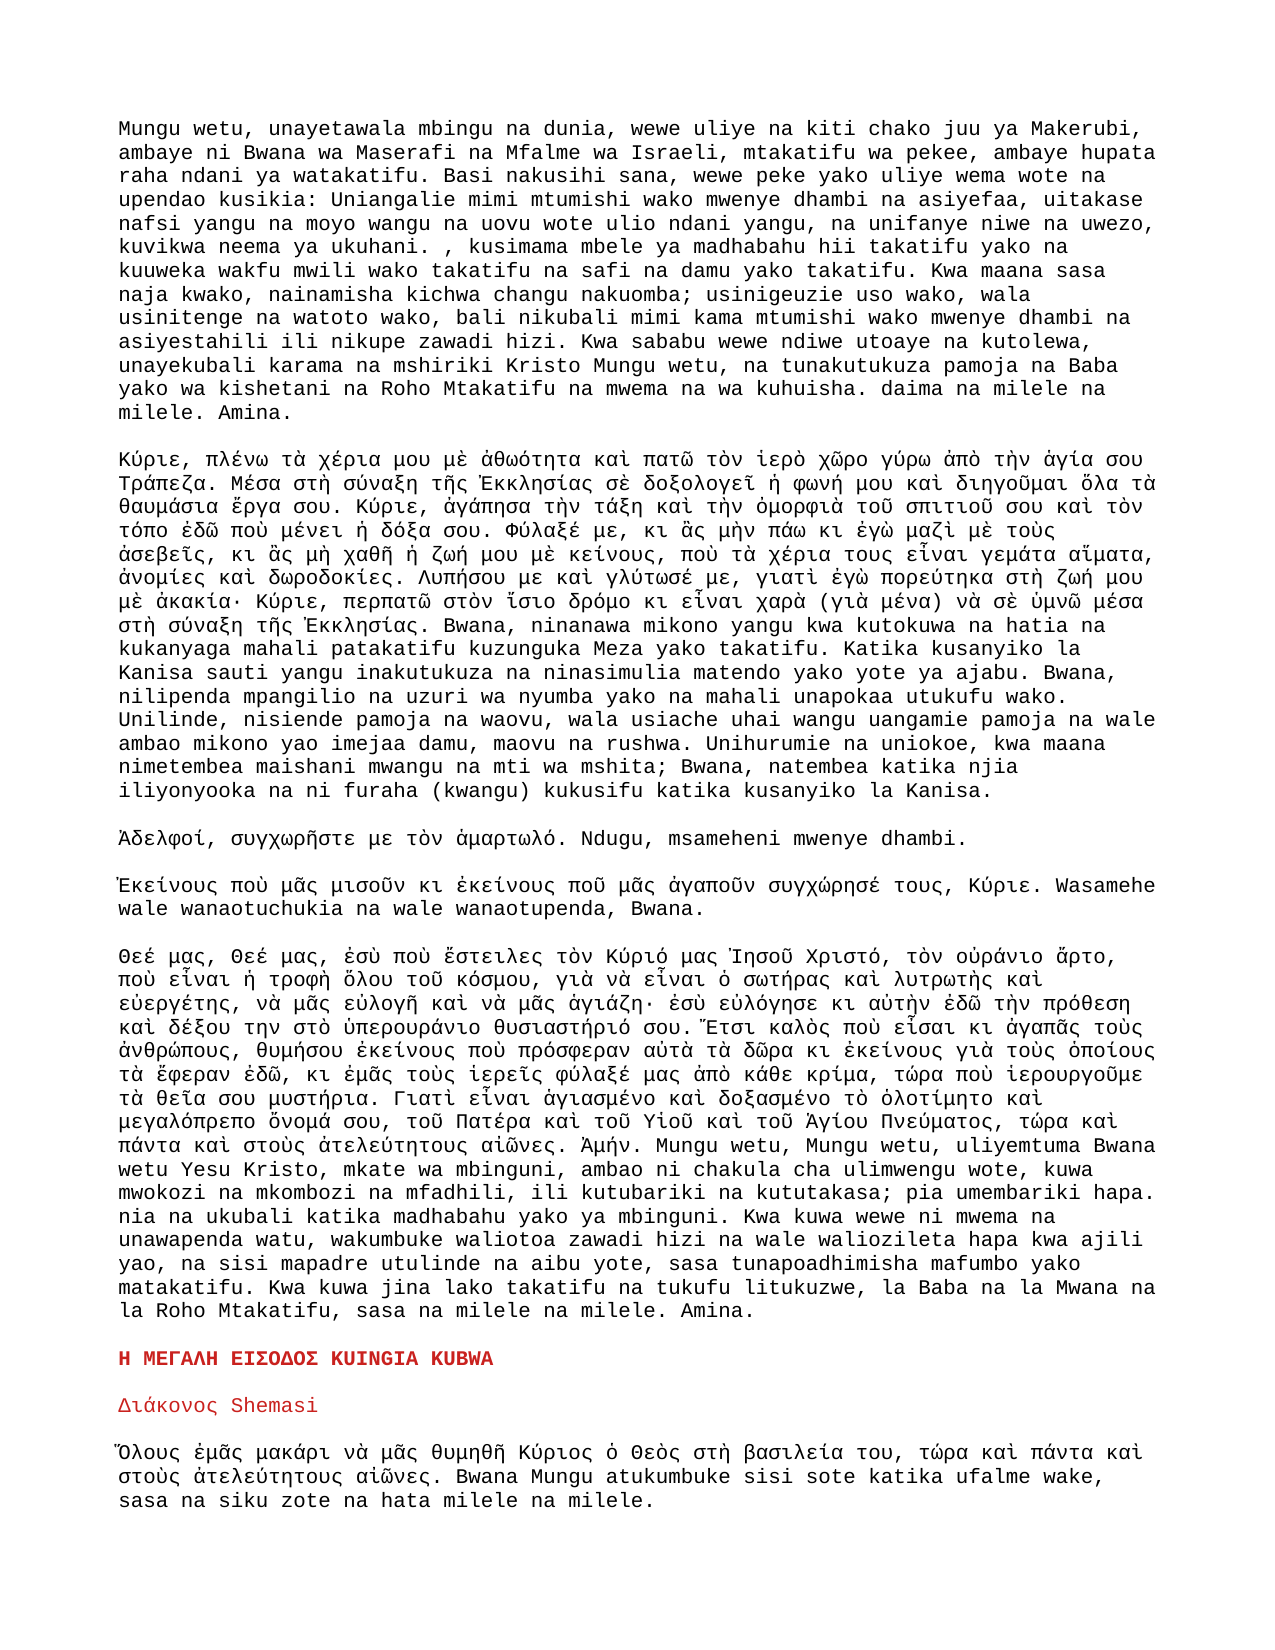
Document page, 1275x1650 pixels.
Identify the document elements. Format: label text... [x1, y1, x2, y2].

text Mungu wetu, unayetawala mbingu na dunia, wewe uliye na kiti chako juu ya Makerubi, ambaye ni Bwana wa Maserafi na Mfalme wa Israeli, mtakatifu wa pekee, ambaye hupata raha ndani ya watakatifu. Basi nakusihi sana, wewe peke yako uliye wema wote na upendao kusikia: Uniangalie mimi mtumishi wako mwenye dhambi na asiyefaa, uitakase nafsi yangu na moyo wangu na uovu wote ulio ndani yangu, na unifanye niwe na uwezo, kuvikwa neema ya ukuhani. , kusimama mbele ya madhabahu hii takatifu yako na kuuweka wakfu mwili wako takatifu na safi na damu yako takatifu. Kwa maana sasa naja kwako, nainamisha kichwa changu nakuomba; usinigeuzie uso wako, wala usinitenge na watoto wako, bali nikubali mimi kama mtumishi wako mwenye dhambi na asiyestahili ili nikupe zawadi hizi. Kwa sababu wewe ndiwe utoaye na kutolewa, unayekubali karama na mshiriki Kristo Mungu wetu, na tunakutukuza pamoja na Baba yako wa kishetani na Roho Mtakatifu na mwema na wa kuhuisha. daima na milele na milele. Amina. [118, 118, 1157, 426]
text Θεέ μας, Θεέ μας, ἐσὺ ποὺ ἔστειλες τὸν Κύριό μας Ἰησοῦ Χριστό, τὸν οὐράνιο ἄρτο, ποὺ εἶναι ἡ τροφὴ ὅλου τοῦ κόσμου, γιὰ νὰ εἶναι ὁ σωτήρας καὶ λυτρωτὴς καὶ εὐεργέτης, νὰ μᾶς εὐλογῆ καὶ νὰ μᾶς ἁγιάζη· ἐσὺ εὐλόγησε κι αὐτὴν ἐδῶ τὴν πρόθεση καὶ δέξου την στὸ ὑπερουράνιο θυσιαστήριό σου. Ἔτσι καλὸς ποὺ εἶσαι κι ἀγαπᾶς τοὺς ἀνθρώπους, θυμήσου ἐκείνους ποὺ πρόσφεραν αὐτὰ τὰ δῶρα κι ἐκείνους γιὰ τοὺς ὁποίους τὰ ἔφεραν ἐδῶ, κι ἐμᾶς τοὺς ἱερεῖς φύλαξέ μας ἀπὸ κάθε κρίμα, τώρα ποὺ ἱερουργοῦμε τὰ θεῖα σου μυστήρια. Γιατὶ εἶναι ἁγιασμένο καὶ δοξασμένο τὸ ὁλοτίμητο καὶ μεγαλόπρεπο ὄνομά σου, τοῦ Πατέρα καὶ τοῦ Υἱοῦ καὶ τοῦ Ἁγίου Πνεύματος, τώρα καὶ πάντα καὶ στοὺς ἀτελεύτητους αἰῶνες. Ἀμήν. Mungu wetu, Mungu wetu, uliyemtuma Bwana wetu Yesu Kristo, mkate wa mbinguni, ambao ni chakula cha ulimwengu wote, kuwa mwokozi na mkombozi na mfadhili, ili kutubariki na kututakasa; pia umembariki hapa. nia na ukubali katika madhabahu yako ya mbinguni. Kwa kuwa wewe ni mwema na unawapenda watu, wakumbuke waliotoa zawadi hizi na wale waliozileta hapa kwa ajili yao, na sisi mapadre utulinde na aibu yote, sasa tunapoadhimisha mafumbo yako matakatifu. Kwa kuwa jina lako takatifu na tukufu litukuzwe, la Baba na la Mwana na la Roho Mtakatifu, sasa na milele na milele. Amina. [118, 946, 1157, 1324]
text Ἐκείνους ποὺ μᾶς μισοῦν κι ἐκείνους ποῦ μᾶς ἀγαποῦν συγχώρησέ τους, Κύριε. Wasamehe wale wanaotuchukia na wale wanaotupenda, Bwana. [118, 875, 1157, 922]
text Ὅλους ἐμᾶς μακάρι νὰ μᾶς θυμηθῆ Κύριος ὁ Θεὸς στὴ βασιλεία του, τώρα καὶ πάντα καὶ στοὺς ἀτελεύτητους αἰῶνες. Bwana Mungu atukumbuke sisi sote katika ufalme wake, sasa na siku zote na hata milele na milele. [118, 1442, 1157, 1513]
text Ἀδελφοί, συγχωρῆστε με τὸν ἁμαρτωλό. Ndugu, msameheni mwenye dhambi. [118, 827, 1157, 851]
text Διάκονος Shemasi [118, 1395, 1157, 1419]
text Η ΜΕΓΑΛΗ ΕΙΣΟΔΟΣ KUINGIA KUBWA [118, 1348, 1157, 1371]
text Κύριε, πλένω τὰ χέρια μου μὲ ἀθωότητα καὶ πατῶ τὸν ἱερὸ χῶρο γύρω ἀπὸ τὴν ἁγία σου Τράπεζα. Μέσα στὴ σύναξη τῆς Ἐκκλησίας σὲ δοξολογεῖ ἡ φωνή μου καὶ διηγοῦμαι ὅλα τὰ θαυμάσια ἔργα σου. Κύριε, ἀγάπησα τὴν τάξη καὶ τὴν ὀμορφιὰ τοῦ σπιτιοῦ σου καὶ τὸν τόπο ἐδῶ ποὺ μένει ἡ δόξα σου. Φύλαξέ με, κι ἂς μὴν πάω κι ἐγὼ μαζὶ μὲ τοὺς ἀσεβεῖς, κι ἂς μὴ χαθῆ ἡ ζωή μου μὲ κείνους, ποὺ τὰ χέρια τους εἶναι γεμάτα αἵματα, ἀνομίες καὶ δωροδοκίες. Λυπήσου με καὶ γλύτωσέ με, γιατὶ ἐγὼ πορεύτηκα στὴ ζωή μου μὲ ἀκακία· Κύριε, περπατῶ στὸν ἴσιο δρόμο κι εἶναι χαρὰ (γιὰ μένα) νὰ σὲ ὑμνῶ μέσα στὴ σύναξη τῆς Ἐκκλησίας. Bwana, ninanawa mikono yangu kwa kutokuwa na hatia na kukanyaga mahali patakatifu kuzunguka Meza yako takatifu. Katika kusanyiko la Kanisa sauti yangu inakutukuza na ninasimulia matendo yako yote ya ajabu. Bwana, nilipenda mpangilio na uzuri wa nyumba yako na mahali unapokaa utukufu wako. Unilinde, nisiende pamoja na waovu, wala usiache uhai wangu uangamie pamoja na wale ambao mikono yao imejaa damu, maovu na rushwa. Unihurumie na uniokoe, kwa maana nimetembea maishani mwangu na mti wa mshita; Bwana, natembea katika njia iliyonyooka na ni furaha (kwangu) kukusifu katika kusanyiko la Kanisa. [118, 449, 1157, 804]
